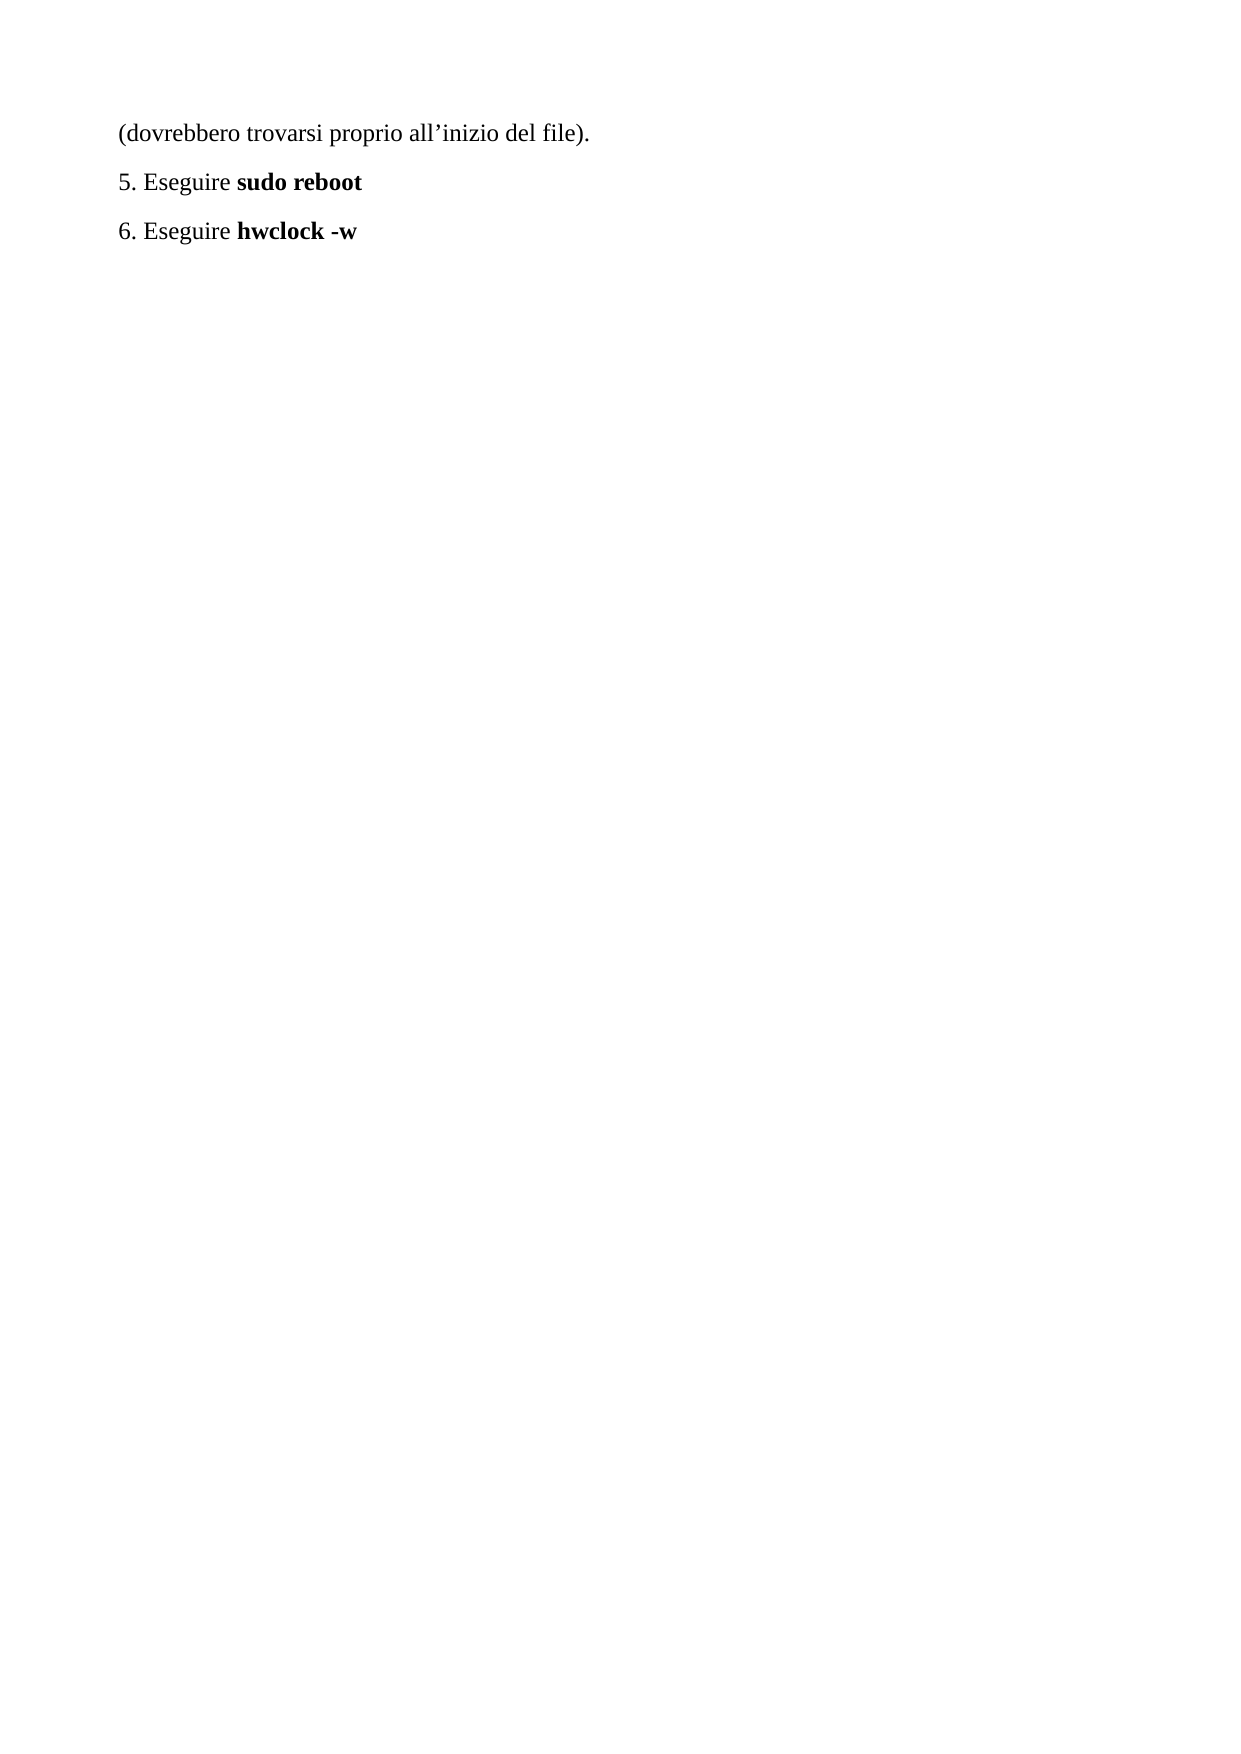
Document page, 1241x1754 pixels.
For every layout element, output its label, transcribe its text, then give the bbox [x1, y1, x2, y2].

text 6. Eseguire hwclock -w [118, 216, 1122, 245]
text (dovrebbero trovarsi proprio all’inizio del file). [118, 118, 1122, 147]
text 5. Eseguire sudo reboot [118, 167, 1122, 196]
